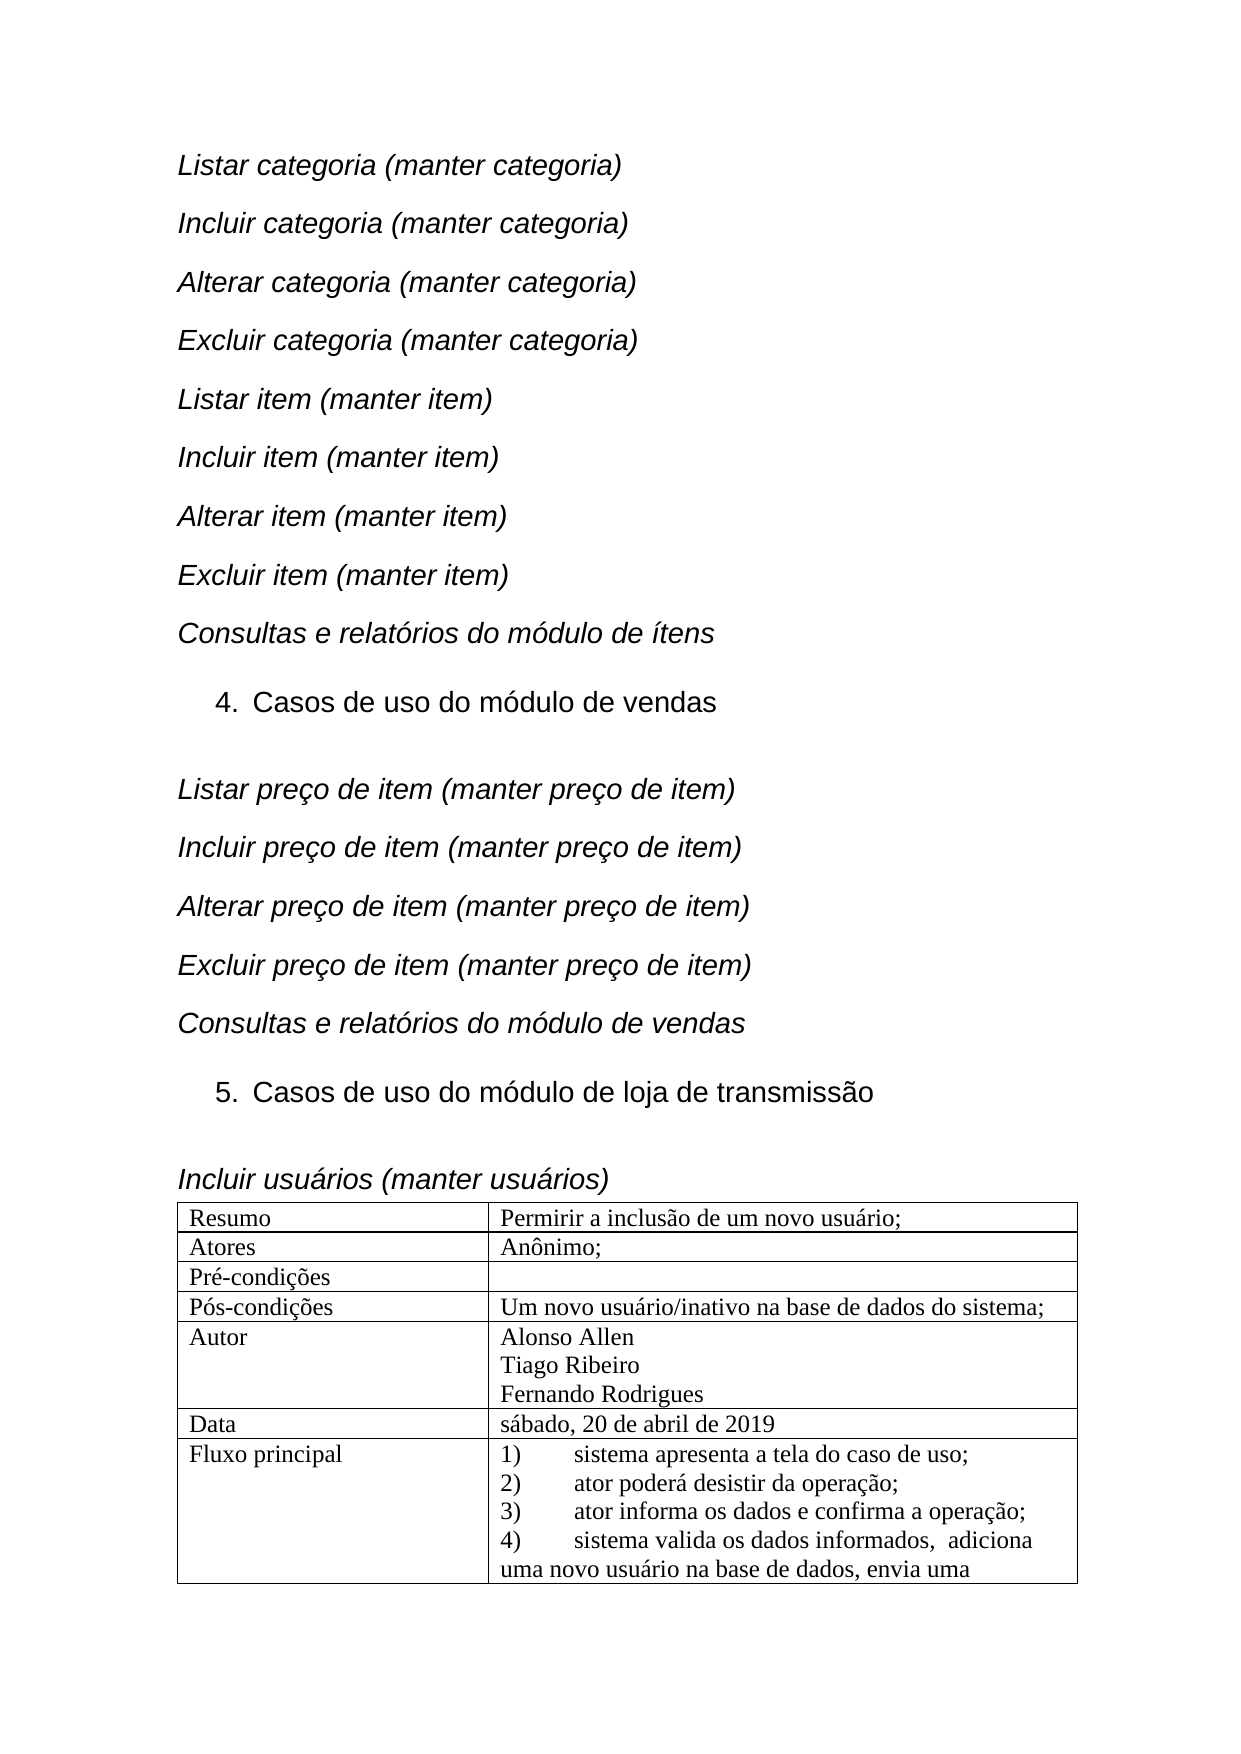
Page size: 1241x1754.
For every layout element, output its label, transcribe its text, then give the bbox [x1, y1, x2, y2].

subtitle Consultas e relatórios do módulo de vendas [177, 1006, 1063, 1039]
subtitle Listar categoria (manter categoria) [177, 148, 1063, 181]
subtitle Casos de uso do módulo de vendas [215, 684, 1063, 718]
table_header Resumo [178, 1203, 488, 1231]
table_cell [489, 1262, 1077, 1291]
table_cell Autor [178, 1322, 488, 1408]
subtitle Alterar categoria (manter categoria) [177, 265, 1063, 298]
subtitle Excluir item (manter item) [177, 557, 1063, 591]
subtitle Incluir categoria (manter categoria) [177, 206, 1063, 240]
table_cell Pós-condições [178, 1292, 488, 1321]
subtitle Incluir usuários (manter usuários) [177, 1162, 1063, 1195]
table_cell sistema apresenta a tela do caso de uso; ator poderá desistir da operação; ator informa os dados e confirma a operação; sistema valida os dados informados, adiciona uma novo usuário na base de dados, envia uma [489, 1439, 1077, 1583]
table_cell Pré-condições [178, 1262, 488, 1291]
subtitle Incluir item (manter item) [177, 440, 1063, 474]
table_cell Atores [178, 1233, 488, 1261]
table_cell Um novo usuário/inativo na base de dados do sistema; [489, 1292, 1077, 1321]
table_cell Anônimo; [489, 1233, 1077, 1261]
table_cell Data [178, 1409, 488, 1438]
table_cell Fluxo principal [178, 1439, 488, 1583]
subtitle Incluir preço de item (manter preço de item) [177, 830, 1063, 864]
table_header Permirir a inclusão de um novo usuário; [489, 1203, 1077, 1231]
subtitle Consultas e relatórios do módulo de ítens [177, 616, 1063, 649]
subtitle Excluir categoria (manter categoria) [177, 323, 1063, 357]
table_cell sábado, 20 de abril de 2019 [489, 1409, 1077, 1438]
subtitle Alterar item (manter item) [177, 499, 1063, 532]
subtitle Casos de uso do módulo de loja de transmissão [215, 1074, 1063, 1108]
subtitle Excluir preço de item (manter preço de item) [177, 947, 1063, 981]
table_cell Alonso Allen Tiago Ribeiro Fernando Rodrigues [489, 1322, 1077, 1408]
subtitle Alterar preço de item (manter preço de item) [177, 889, 1063, 922]
subtitle Listar item (manter item) [177, 382, 1063, 415]
subtitle Listar preço de item (manter preço de item) [177, 772, 1063, 805]
